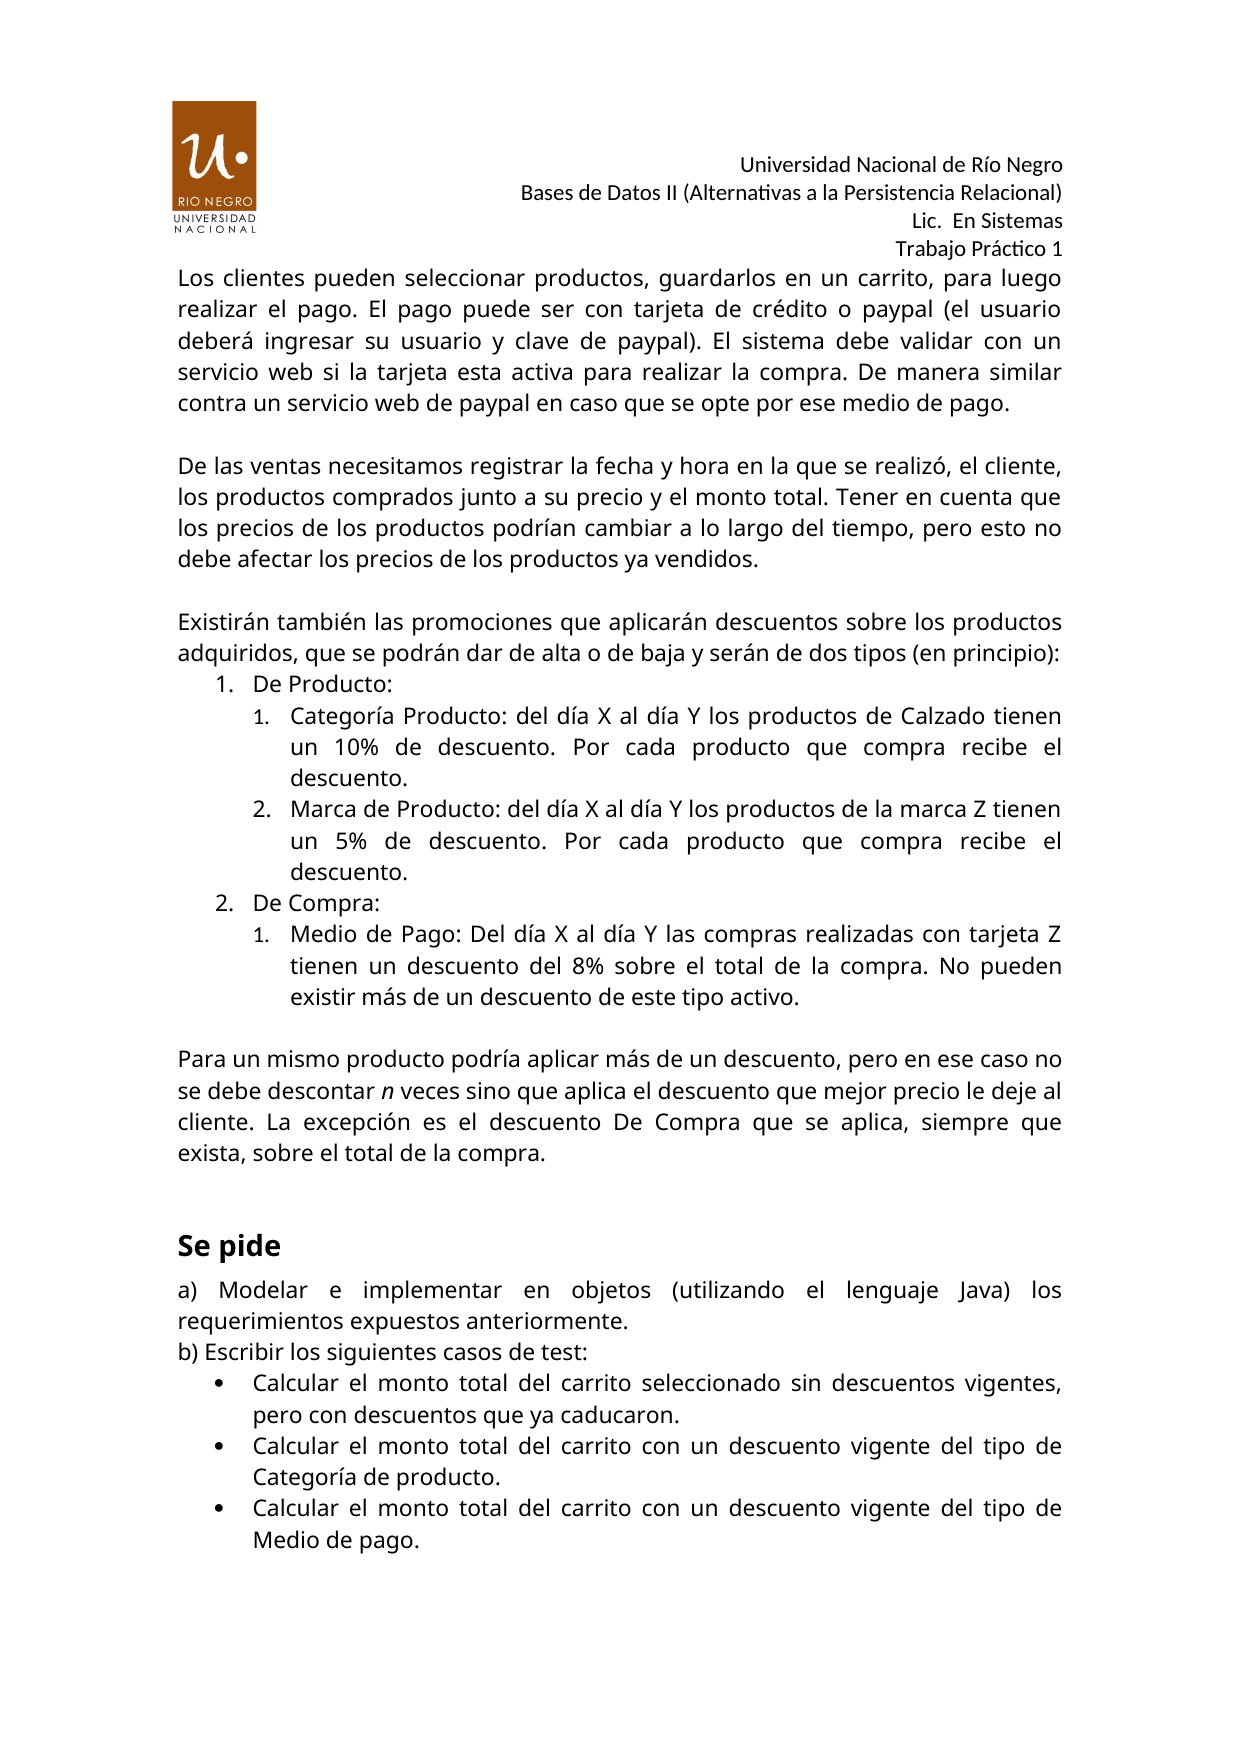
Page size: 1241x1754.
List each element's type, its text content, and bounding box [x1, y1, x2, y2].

subtitle Se pide [177, 1226, 1063, 1265]
text De las ventas necesitamos registrar la fecha y hora en la que se realizó, el cliente, los productos comprados junto a su precio y el monto total. Tener en cuenta que los precios de los productos podrían cambiar a lo largo del tiempo, pero esto no debe afectar los precios de los productos ya vendidos. [177, 449, 1063, 574]
text b) Escribir los siguientes casos de test: [177, 1336, 1063, 1367]
list Calcular el monto total del carrito con un descuento vigente del tipo de Medio de pago. [215, 1492, 1063, 1555]
text a) Modelar e implementar en objetos (utilizando el lenguaje Java) los requerimientos expuestos anteriormente. [177, 1273, 1063, 1336]
list De Producto: [215, 668, 1063, 699]
list Marca de Producto: del día X al día Y los productos de la marca Z tienen un 5% de descuento. Por cada producto que compra recibe el descuento. [252, 793, 1063, 887]
picture [172, 101, 257, 233]
list Calcular el monto total del carrito seleccionado sin descuentos vigentes, pero con descuentos que ya caducaron. [215, 1367, 1063, 1430]
list De Compra: [215, 887, 1063, 918]
text Existirán también las promociones que aplicarán descuentos sobre los productos adquiridos, que se podrán dar de alta o de baja y serán de dos tipos (en principio): [177, 606, 1063, 668]
list Calcular el monto total del carrito con un descuento vigente del tipo de Categoría de producto. [215, 1430, 1063, 1492]
list Categoría Producto: del día X al día Y los productos de Calzado tienen un 10% de descuento. Por cada producto que compra recibe el descuento. [252, 699, 1063, 793]
list Medio de Pago: Del día X al día Y las compras realizadas con tarjeta Z tienen un descuento del 8% sobre el total de la compra. No pueden existir más de un descuento de este tipo activo. [252, 918, 1063, 1012]
text Para un mismo producto podría aplicar más de un descuento, pero en ese caso no se debe descontar n veces sino que aplica el descuento que mejor precio le deje al cliente. La excepción es el descuento De Compra que se aplica, siempre que exista, sobre el total de la compra. [177, 1043, 1063, 1168]
text Los clientes pueden seleccionar productos, guardarlos en un carrito, para luego realizar el pago. El pago puede ser con tarjeta de crédito o paypal (el usuario deberá ingresar su usuario y clave de paypal). El sistema debe validar con un servicio web si la tarjeta esta activa para realizar la compra. De manera similar contra un servicio web de paypal en caso que se opte por ese medio de pago. [177, 262, 1063, 418]
